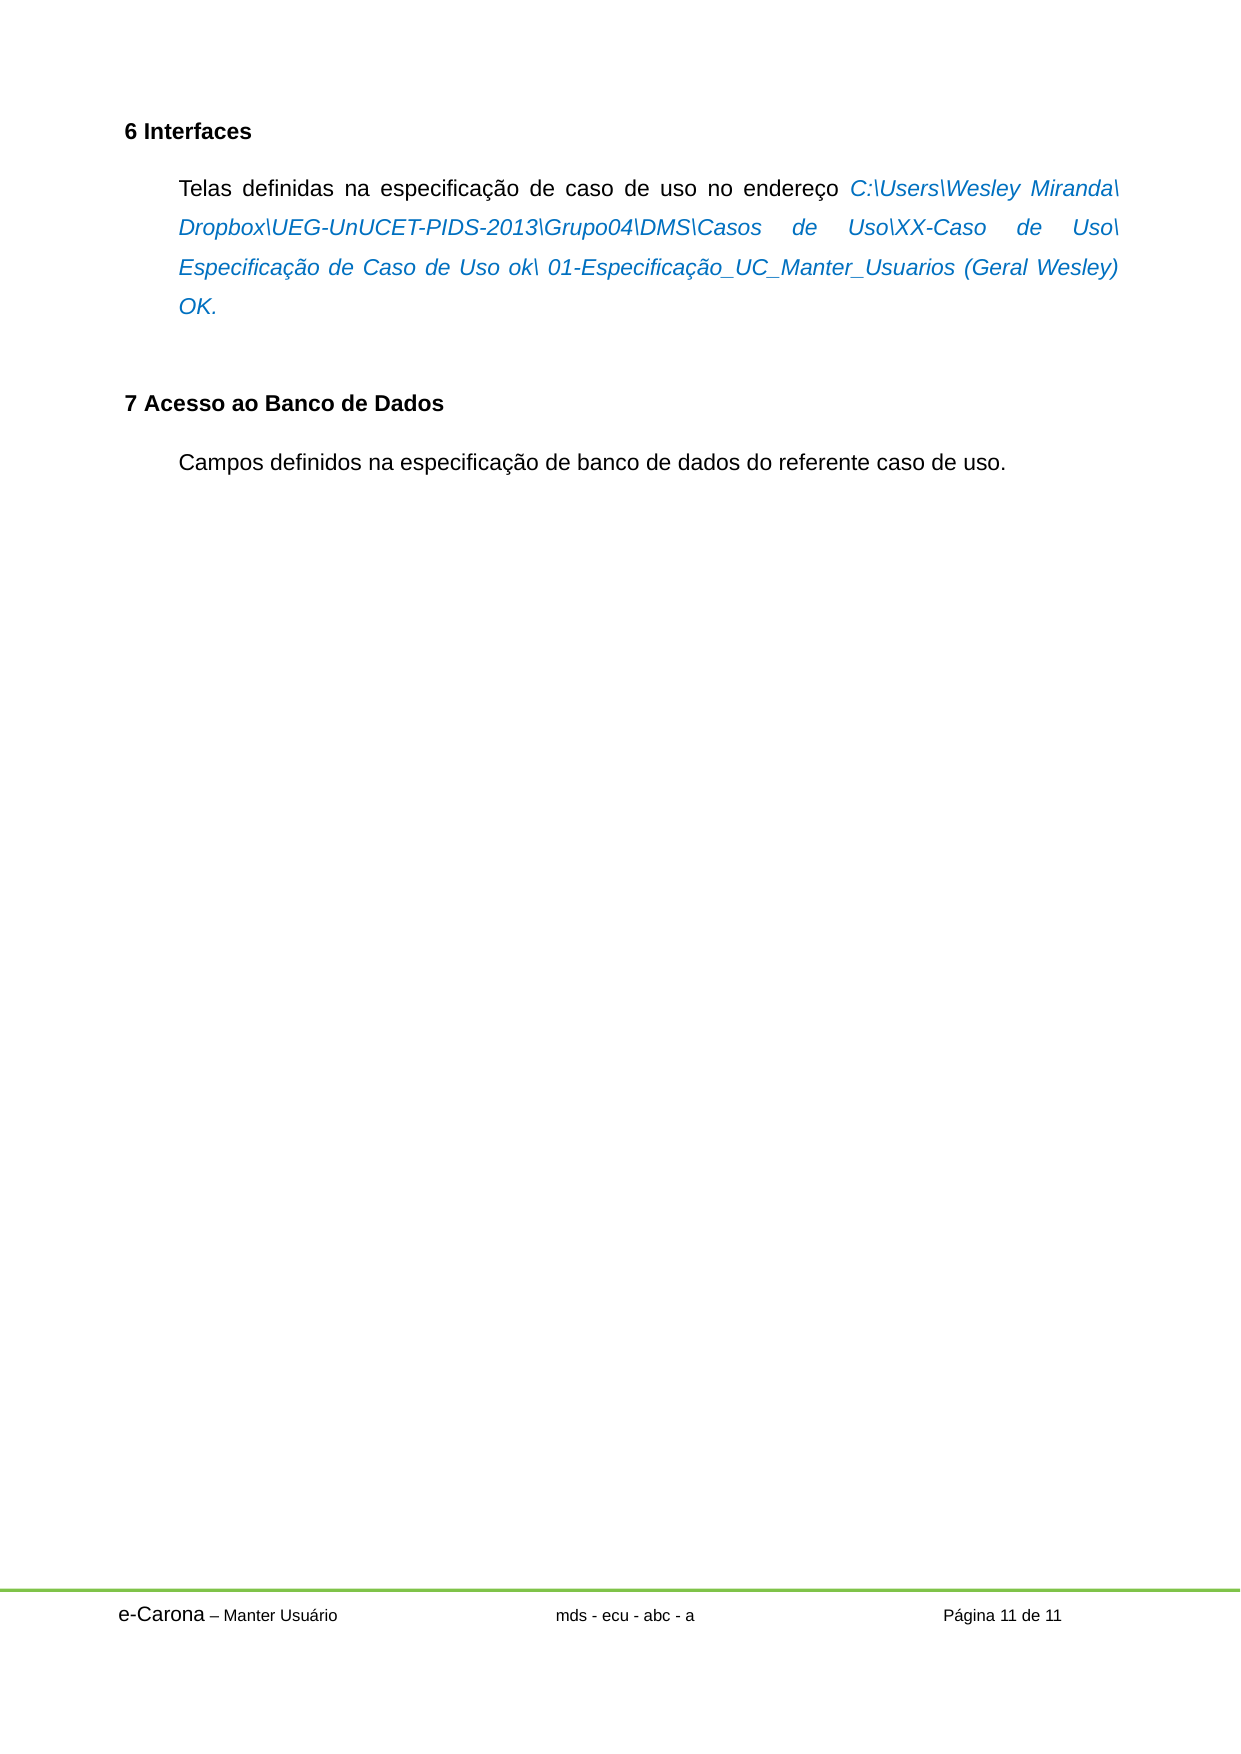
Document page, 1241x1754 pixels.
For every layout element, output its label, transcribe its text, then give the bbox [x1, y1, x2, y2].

text Campos definidos na especificação de banco de dados do referente caso de uso. [178, 449, 1122, 476]
subtitle Interfaces [118, 118, 1122, 144]
text Telas definidas na especificação de caso de uso no endereço C:\Users\Wesley Miranda\Dropbox\UEG-UnUCET-PIDS-2013\Grupo04\DMS\Casos de Uso\XX-Caso de Uso\Especificação de Caso de Uso ok\ 01-Especificação_UC_Manter_Usuarios (Geral Wesley) OK. [178, 175, 1122, 319]
subtitle Acesso ao Banco de Dados [118, 390, 1122, 417]
